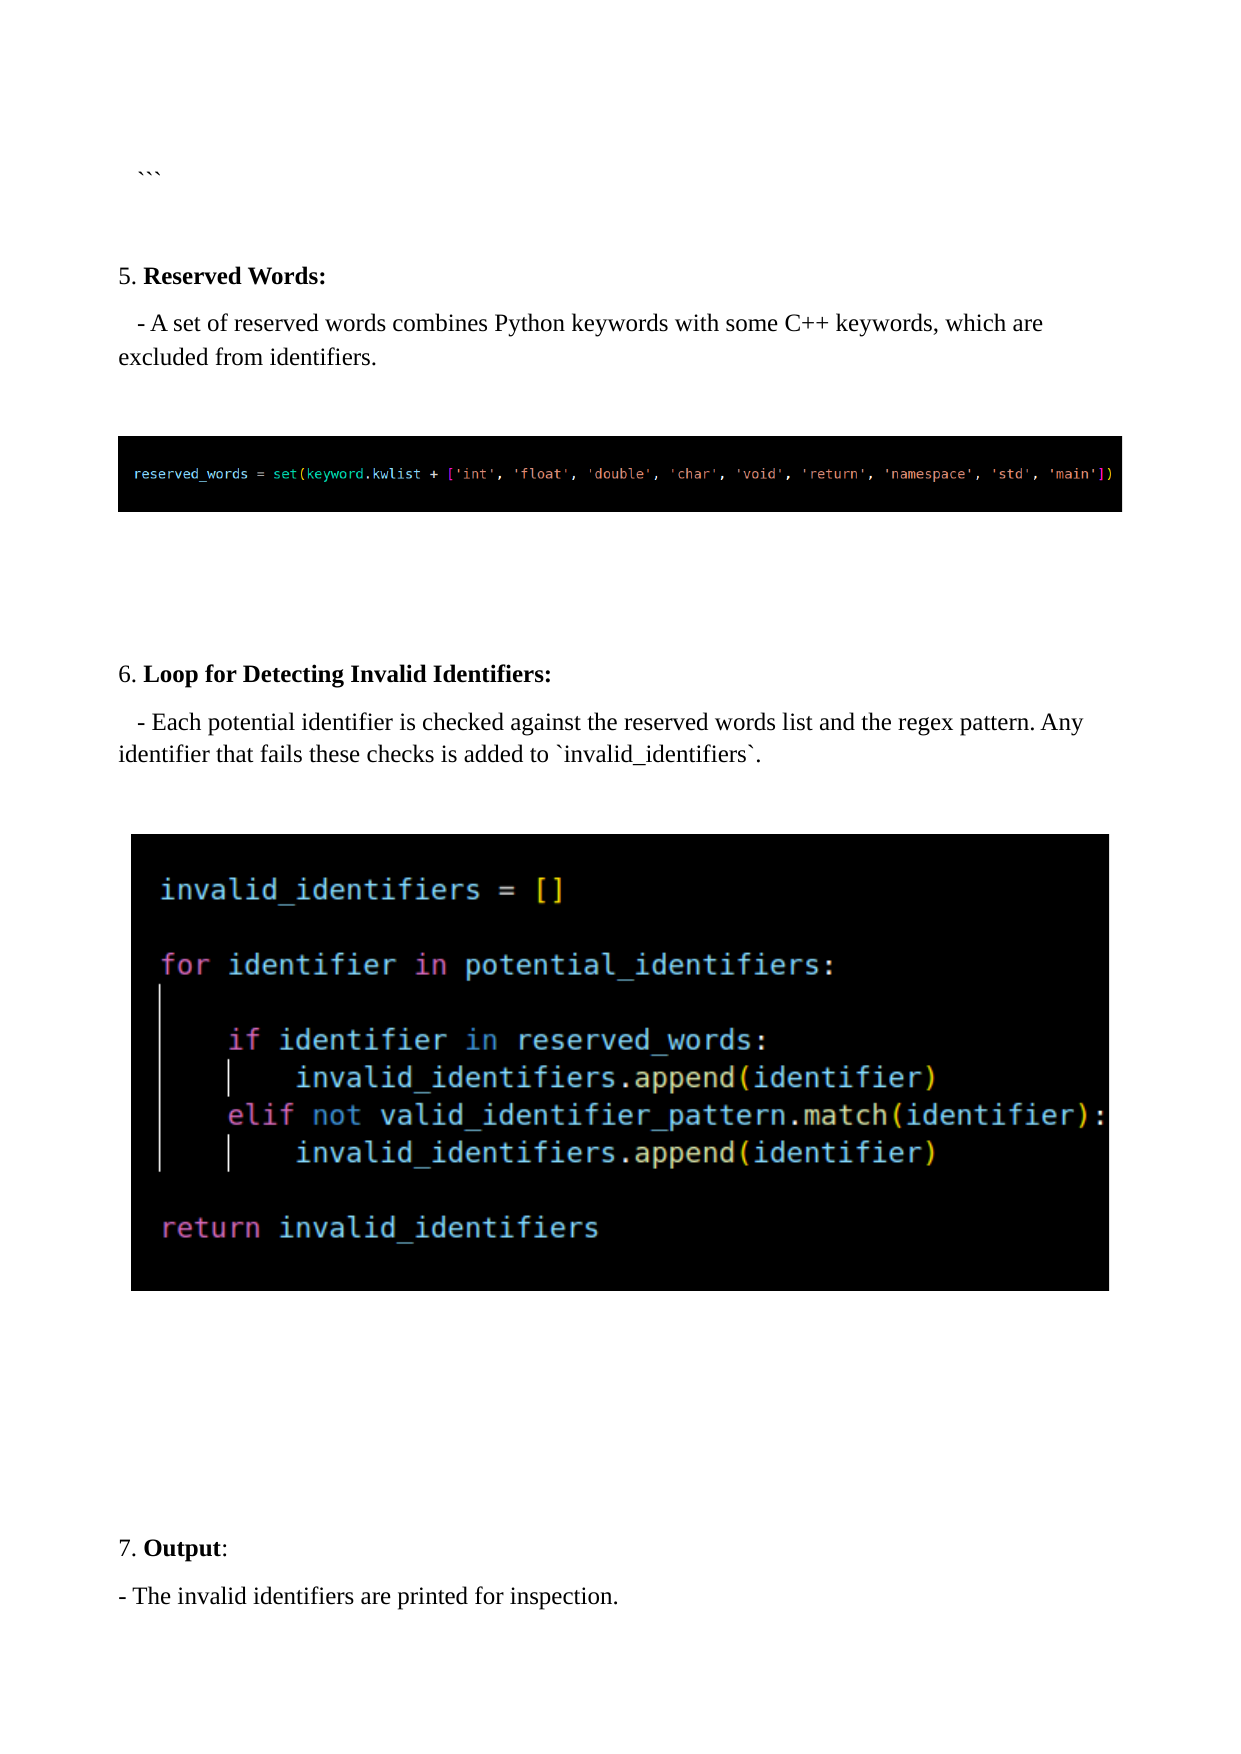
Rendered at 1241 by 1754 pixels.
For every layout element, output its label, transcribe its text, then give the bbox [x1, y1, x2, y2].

text 6. Loop for Detecting Invalid Identifiers: [118, 659, 1122, 688]
text - The invalid identifiers are printed for inspection. [118, 1581, 1122, 1610]
text - A set of reserved words combines Python keywords with some C++ keywords, which are excluded from identifiers. [118, 308, 1122, 370]
text 7. Output: [118, 1533, 1122, 1562]
text - Each potential identifier is checked against the reserved words list and the regex pattern. Any identifier that fails these checks is added to `invalid_identifiers`. [118, 707, 1122, 768]
text ``` [118, 166, 1122, 194]
text 5. Reserved Words: [118, 261, 1122, 290]
picture [118, 436, 1123, 512]
picture [131, 834, 1110, 1291]
